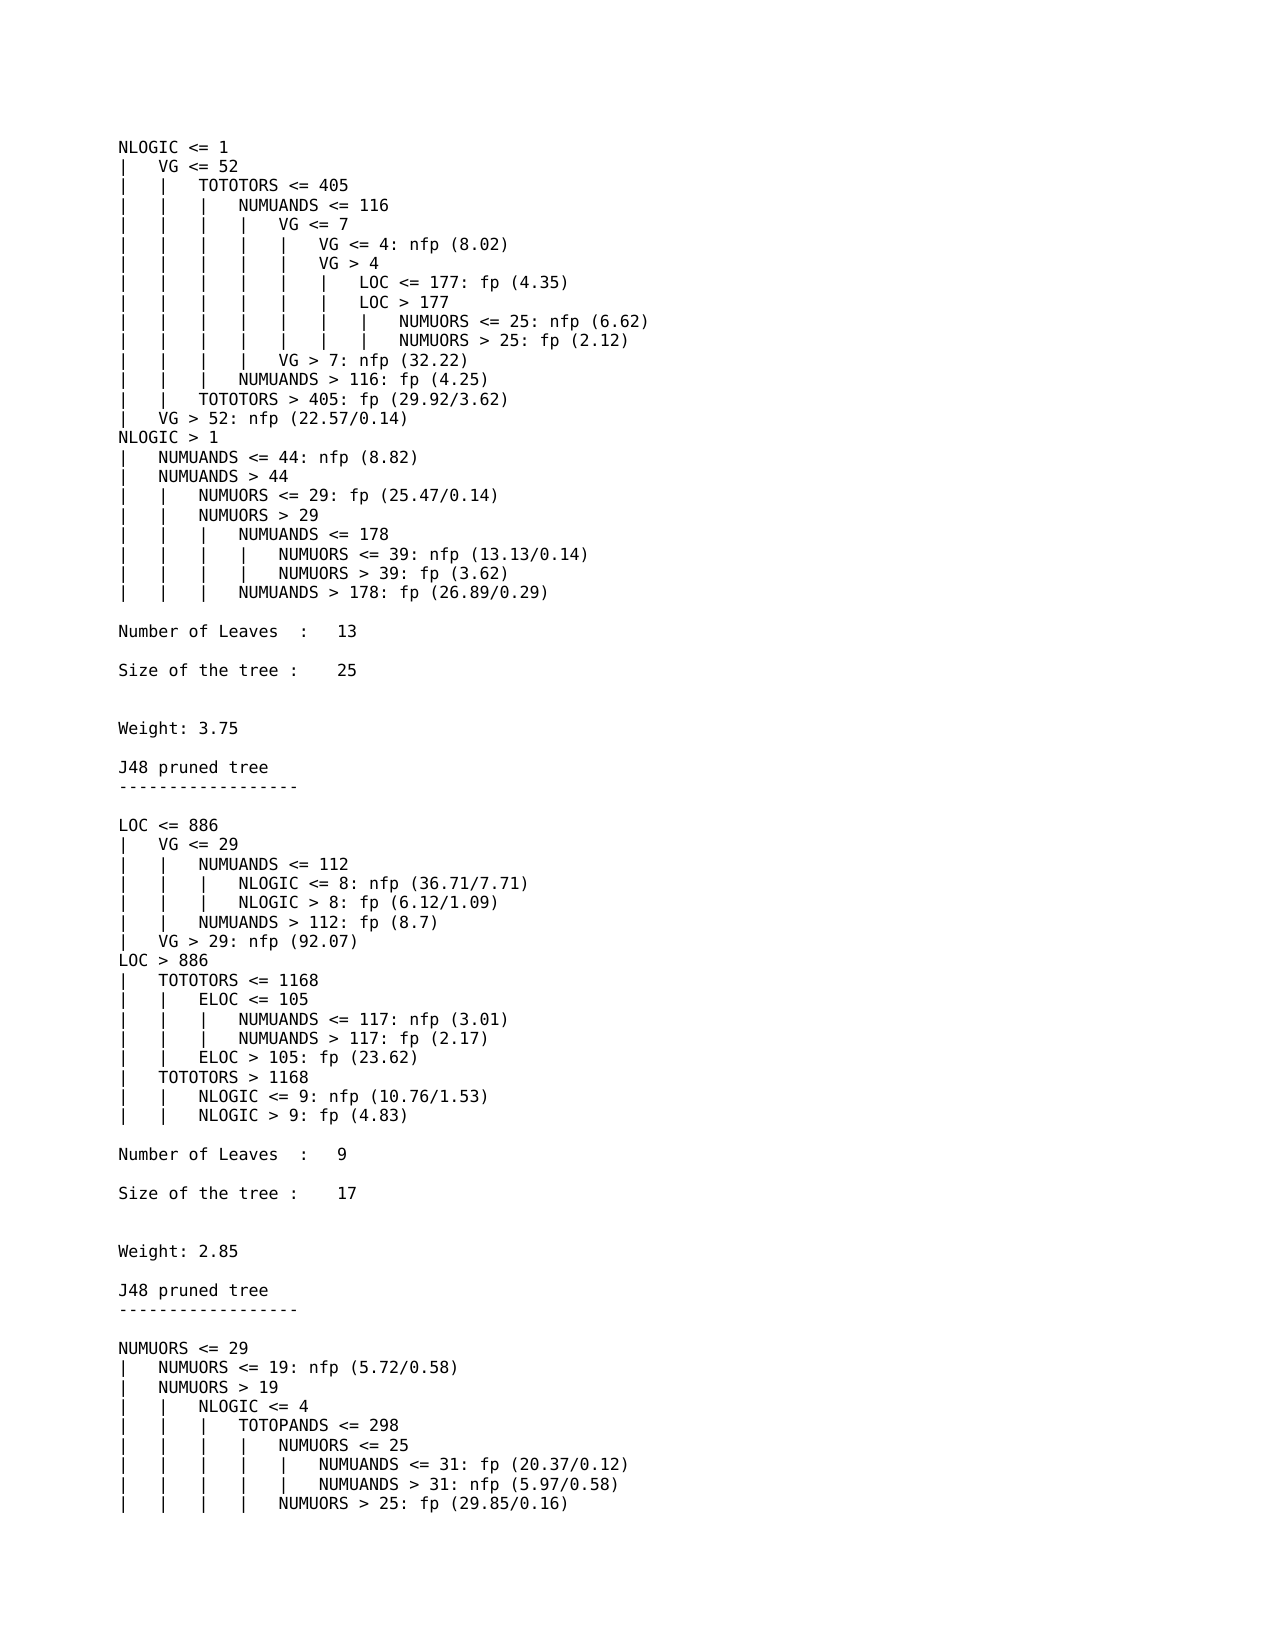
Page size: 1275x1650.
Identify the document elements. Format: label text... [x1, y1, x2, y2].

text | NUMUORS > 19 [118, 1377, 1157, 1397]
text | | ELOC <= 105 [118, 990, 1157, 1009]
text | | | | VG > 7: nfp (32.22) [118, 351, 1157, 370]
text | | | NUMUANDS > 116: fp (4.25) [118, 370, 1157, 389]
text | NUMUANDS <= 44: nfp (8.82) [118, 447, 1157, 467]
text | | | NUMUANDS > 117: fp (2.17) [118, 1029, 1157, 1048]
text | | | | | NUMUANDS > 31: nfp (5.97/0.58) [118, 1474, 1157, 1494]
text | VG > 29: nfp (92.07) [118, 932, 1157, 951]
text | | | | NUMUORS <= 39: nfp (13.13/0.14) [118, 544, 1157, 564]
text | | NUMUANDS > 112: fp (8.7) [118, 912, 1157, 932]
text ------------------ [118, 777, 1157, 796]
text | | NLOGIC <= 9: nfp (10.76/1.53) [118, 1087, 1157, 1106]
text | | | NUMUANDS > 178: fp (26.89/0.29) [118, 583, 1157, 602]
text | | NLOGIC <= 4 [118, 1397, 1157, 1416]
text | VG > 52: nfp (22.57/0.14) [118, 409, 1157, 428]
text ------------------ [118, 1300, 1157, 1319]
text NUMUORS <= 29 [118, 1339, 1157, 1358]
text | | TOTOTORS <= 405 [118, 176, 1157, 196]
text J48 pruned tree [118, 1281, 1157, 1300]
text | TOTOTORS > 1168 [118, 1067, 1157, 1087]
text | | | TOTOPANDS <= 298 [118, 1416, 1157, 1436]
text Weight: 3.75 [118, 719, 1157, 738]
text | | | | | VG > 4 [118, 254, 1157, 273]
text | | | | NUMUORS > 39: fp (3.62) [118, 564, 1157, 583]
text | | | | NUMUORS > 25: fp (29.85/0.16) [118, 1494, 1157, 1513]
text Number of Leaves : 13 [118, 622, 1157, 641]
text | | | NLOGIC > 8: fp (6.12/1.09) [118, 893, 1157, 912]
text | | ELOC > 105: fp (23.62) [118, 1048, 1157, 1067]
text Weight: 2.85 [118, 1242, 1157, 1261]
text | | | | | | LOC <= 177: fp (4.35) [118, 273, 1157, 292]
text Number of Leaves : 9 [118, 1145, 1157, 1164]
text | | | | | | LOC > 177 [118, 292, 1157, 312]
text | NUMUANDS > 44 [118, 467, 1157, 486]
text | | NUMUORS > 29 [118, 506, 1157, 525]
text J48 pruned tree [118, 757, 1157, 777]
text | | NLOGIC > 9: fp (4.83) [118, 1106, 1157, 1126]
text NLOGIC > 1 [118, 428, 1157, 447]
text LOC > 886 [118, 951, 1157, 971]
text | | | | | | | NUMUORS <= 25: nfp (6.62) [118, 312, 1157, 331]
text | | | NUMUANDS <= 178 [118, 525, 1157, 544]
text | | | NLOGIC <= 8: nfp (36.71/7.71) [118, 874, 1157, 893]
text | | NUMUORS <= 29: fp (25.47/0.14) [118, 486, 1157, 506]
text Size of the tree : 25 [118, 661, 1157, 680]
text | | TOTOTORS > 405: fp (29.92/3.62) [118, 389, 1157, 409]
text | NUMUORS <= 19: nfp (5.72/0.58) [118, 1358, 1157, 1377]
text | | | | | VG <= 4: nfp (8.02) [118, 234, 1157, 254]
text | | | | NUMUORS <= 25 [118, 1436, 1157, 1455]
text | | | | | NUMUANDS <= 31: fp (20.37/0.12) [118, 1455, 1157, 1474]
text NLOGIC <= 1 [118, 137, 1157, 157]
text | TOTOTORS <= 1168 [118, 971, 1157, 990]
text | | NUMUANDS <= 112 [118, 854, 1157, 874]
text | VG <= 52 [118, 157, 1157, 176]
text | | | NUMUANDS <= 116 [118, 196, 1157, 215]
text | | | | VG <= 7 [118, 215, 1157, 234]
text | | | NUMUANDS <= 117: nfp (3.01) [118, 1009, 1157, 1029]
text LOC <= 886 [118, 816, 1157, 835]
text | VG <= 29 [118, 835, 1157, 854]
text Size of the tree : 17 [118, 1184, 1157, 1203]
text | | | | | | | NUMUORS > 25: fp (2.12) [118, 331, 1157, 351]
